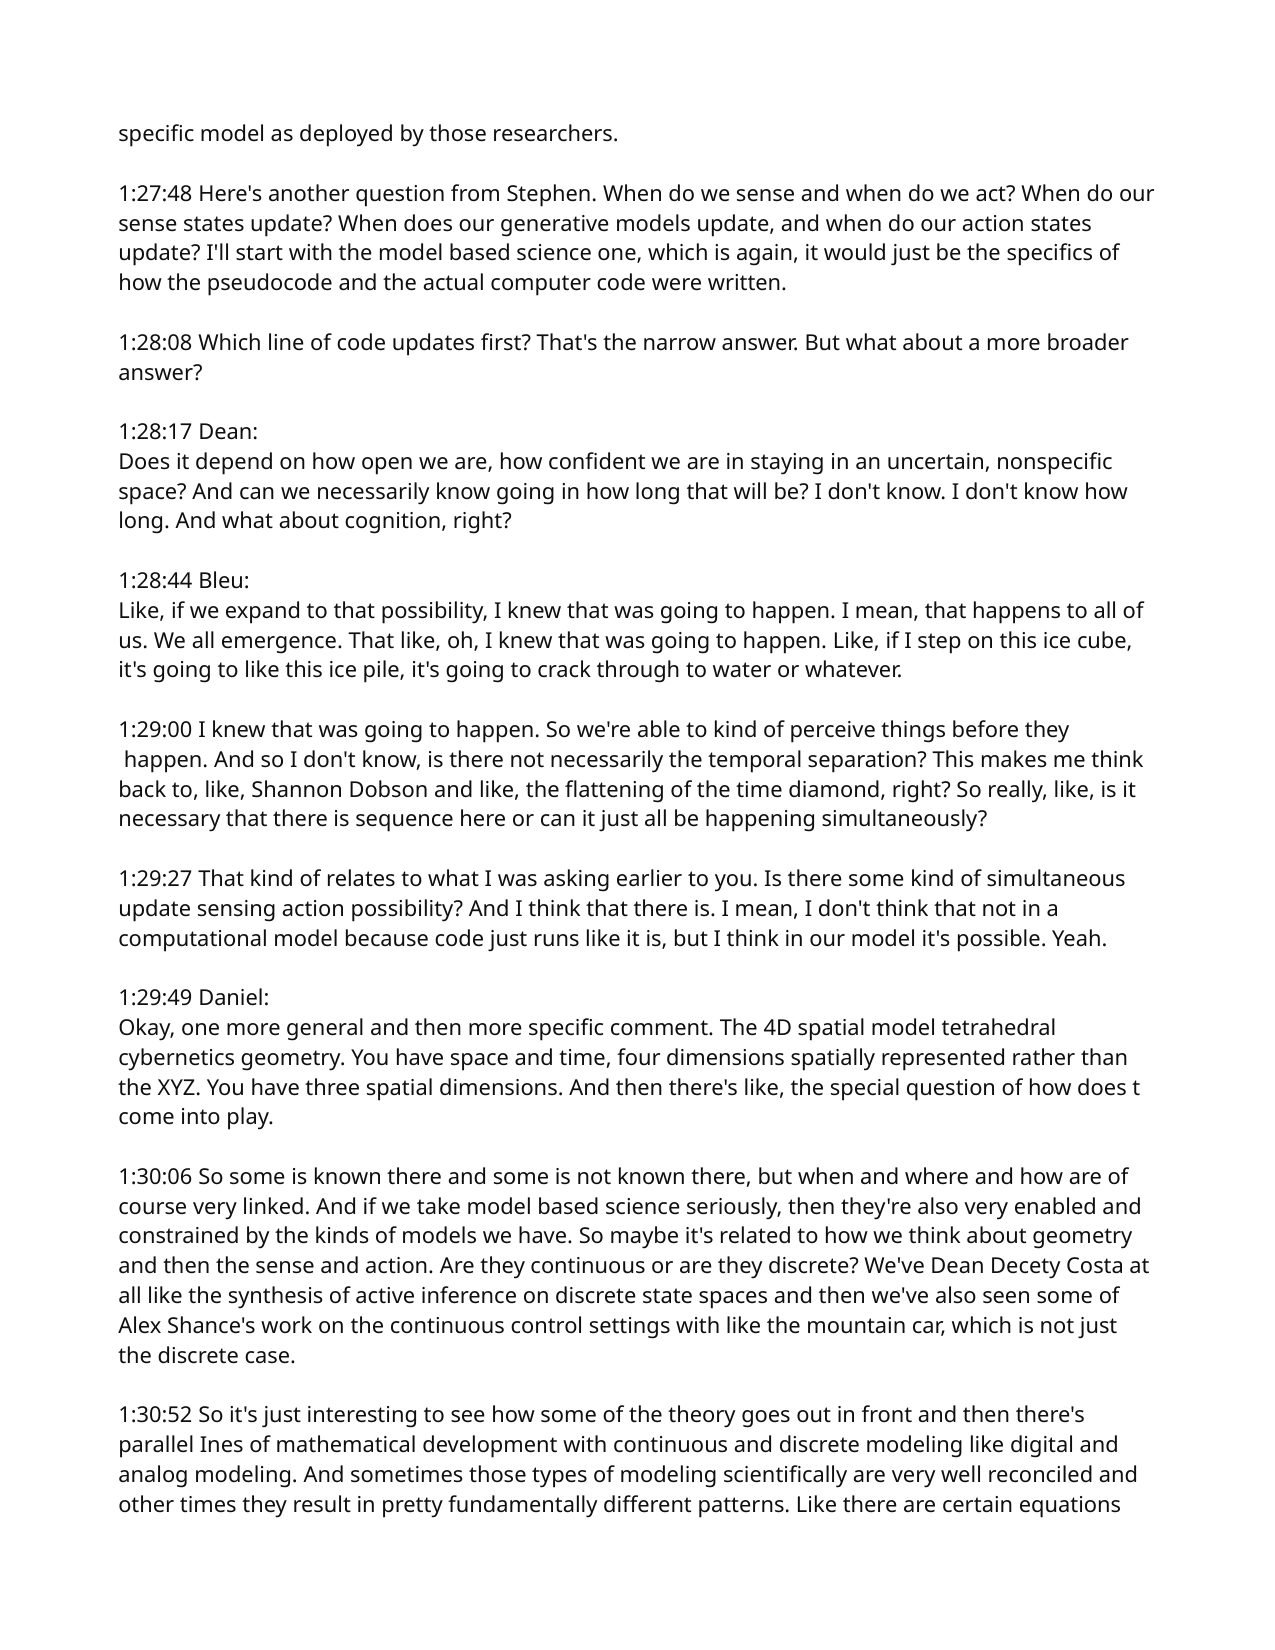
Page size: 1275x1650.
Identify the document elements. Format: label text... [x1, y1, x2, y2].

text happen. And so I don't know, is there not necessarily the temporal separation? This makes me think back to, like, Shannon Dobson and like, the flattening of the time diamond, right? So really, like, is it necessary that there is sequence here or can it just all be happening simultaneously? 1:29:27 That kind of relates to what I was asking earlier to you. Is there some kind of simultaneous update sensing action possibility? And I think that there is. I mean, I don't think that not in a computational model because code just runs like it is, but I think in our model it's possible. Yeah. 1:29:49 Daniel: Okay, one more general and then more specific comment. The 4D spatial model tetrahedral cybernetics geometry. You have space and time, four dimensions spatially represented rather than the XYZ. You have three spatial dimensions. And then there's like, the special question of how does t come into play. 1:30:06 So some is known there and some is not known there, but when and where and how are of course very linked. And if we take model based science seriously, then they're also very enabled and constrained by the kinds of models we have. So maybe it's related to how we think about geometry and then the sense and action. Are they continuous or are they discrete? We've Dean Decety Costa at all like the synthesis of active inference on discrete state spaces and then we've also seen some of Alex Shance's work on the continuous control settings with like the mountain car, which is not just the discrete case. 1:30:52 So it's just interesting to see how some of the theory goes out in front and then there's parallel Ines of mathematical development with continuous and discrete modeling like digital and analog modeling. And sometimes those types of modeling scientifically are very well reconciled and other times they result in pretty fundamentally different patterns. Like there are certain equations [118, 744, 1157, 1518]
text specific model as deployed by those researchers. 1:27:48 Here's another question from Stephen. When do we sense and when do we act? When do our sense states update? When does our generative models update, and when do our action states update? I'll start with the model based science one, which is again, it would just be the specifics of how the pseudocode and the actual computer code were written. 1:28:08 Which line of code updates first? That's the narrow answer. But what about a more broader answer? 1:28:17 Dean: Does it depend on how open we are, how confident we are in staying in an uncertain, nonspecific space? And can we necessarily know going in how long that will be? I don't know. I don't know how long. And what about cognition, right? 1:28:44 Bleu: Like, if we expand to that possibility, I knew that was going to happen. I mean, that happens to all of us. We all emergence. That like, oh, I knew that was going to happen. Like, if I step on this ice cube, it's going to like this ice pile, it's going to crack through to water or whatever. 1:29:00 I knew that was going to happen. So we're able to kind of perceive things before they [118, 118, 1157, 744]
